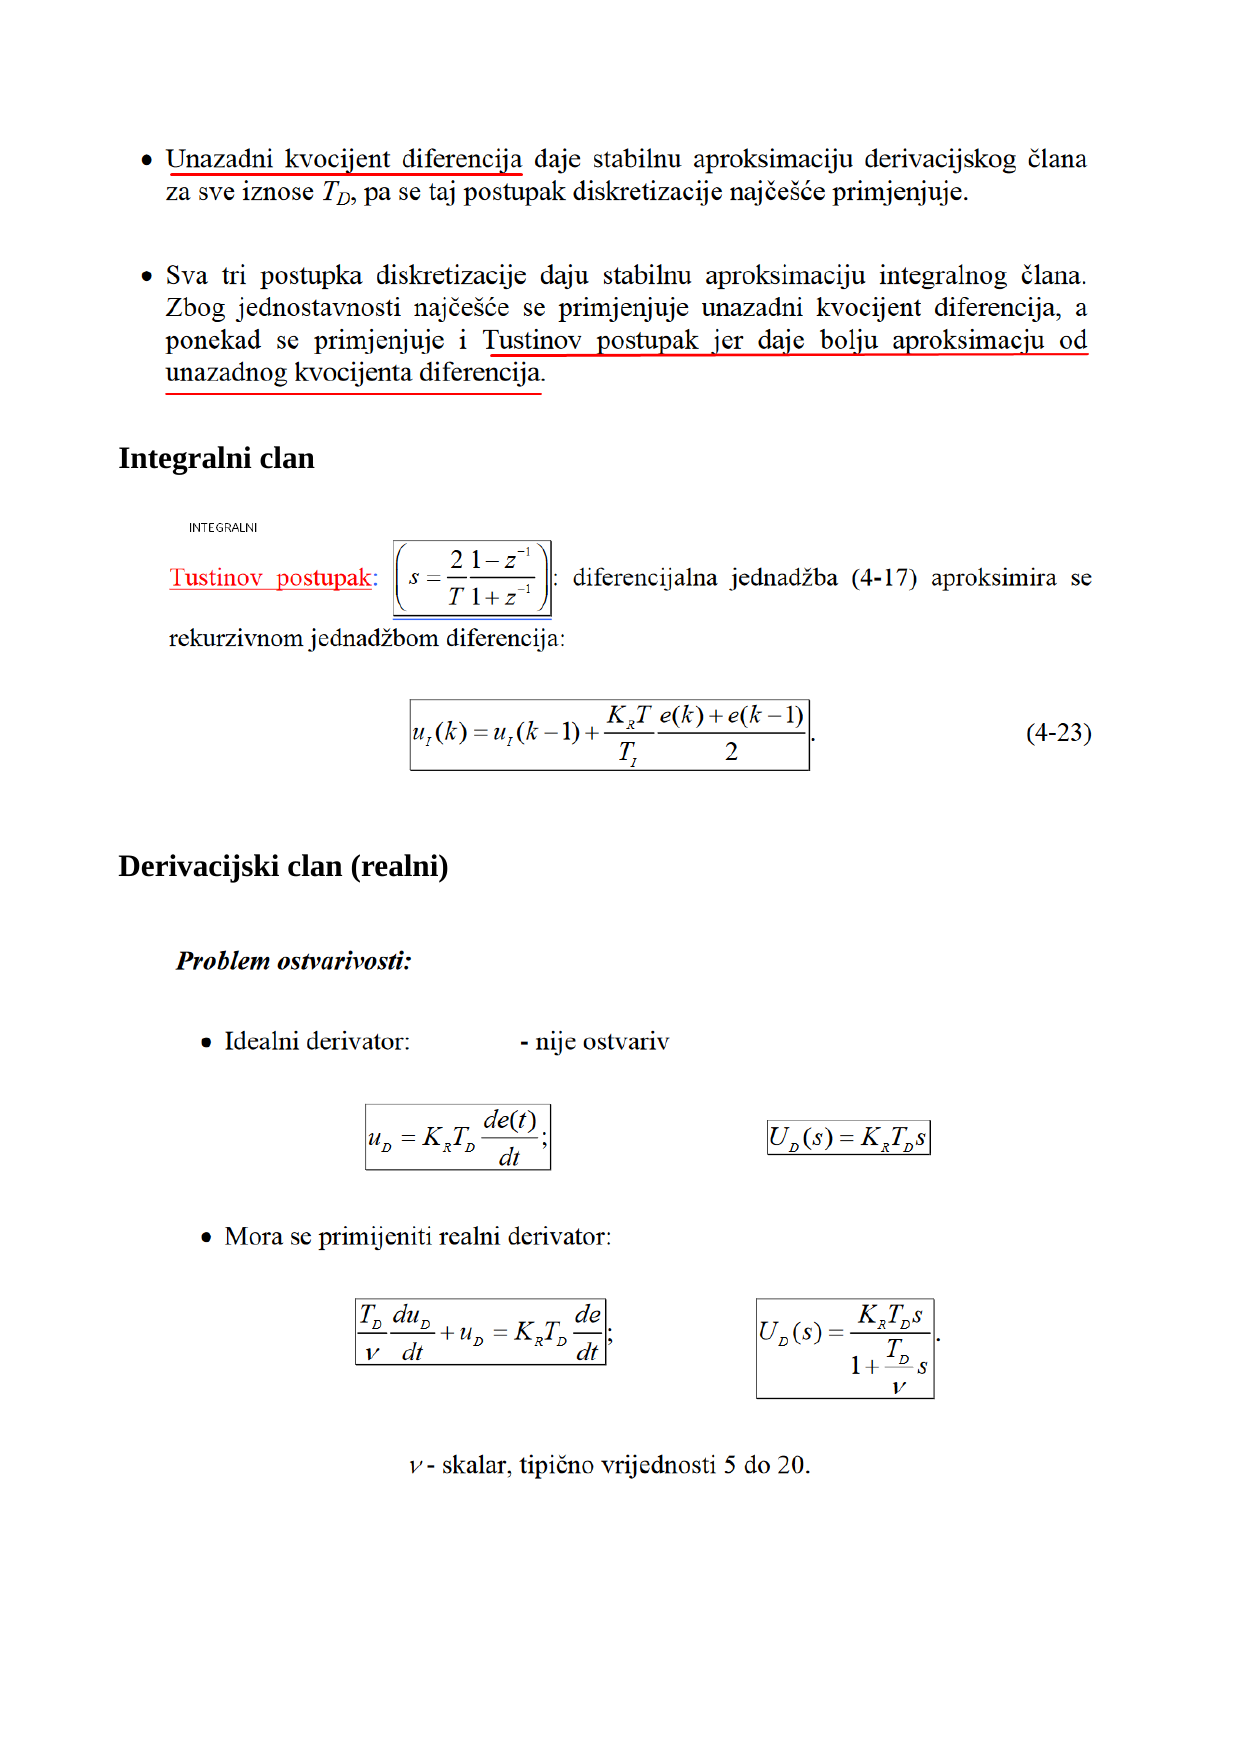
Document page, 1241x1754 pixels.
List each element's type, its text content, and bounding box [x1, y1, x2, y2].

text Derivacijski clan (realni) [118, 847, 1122, 883]
picture [119, 125, 1124, 411]
text Integralni clan [118, 440, 1122, 476]
picture [153, 925, 1031, 1523]
picture [124, 500, 1129, 790]
